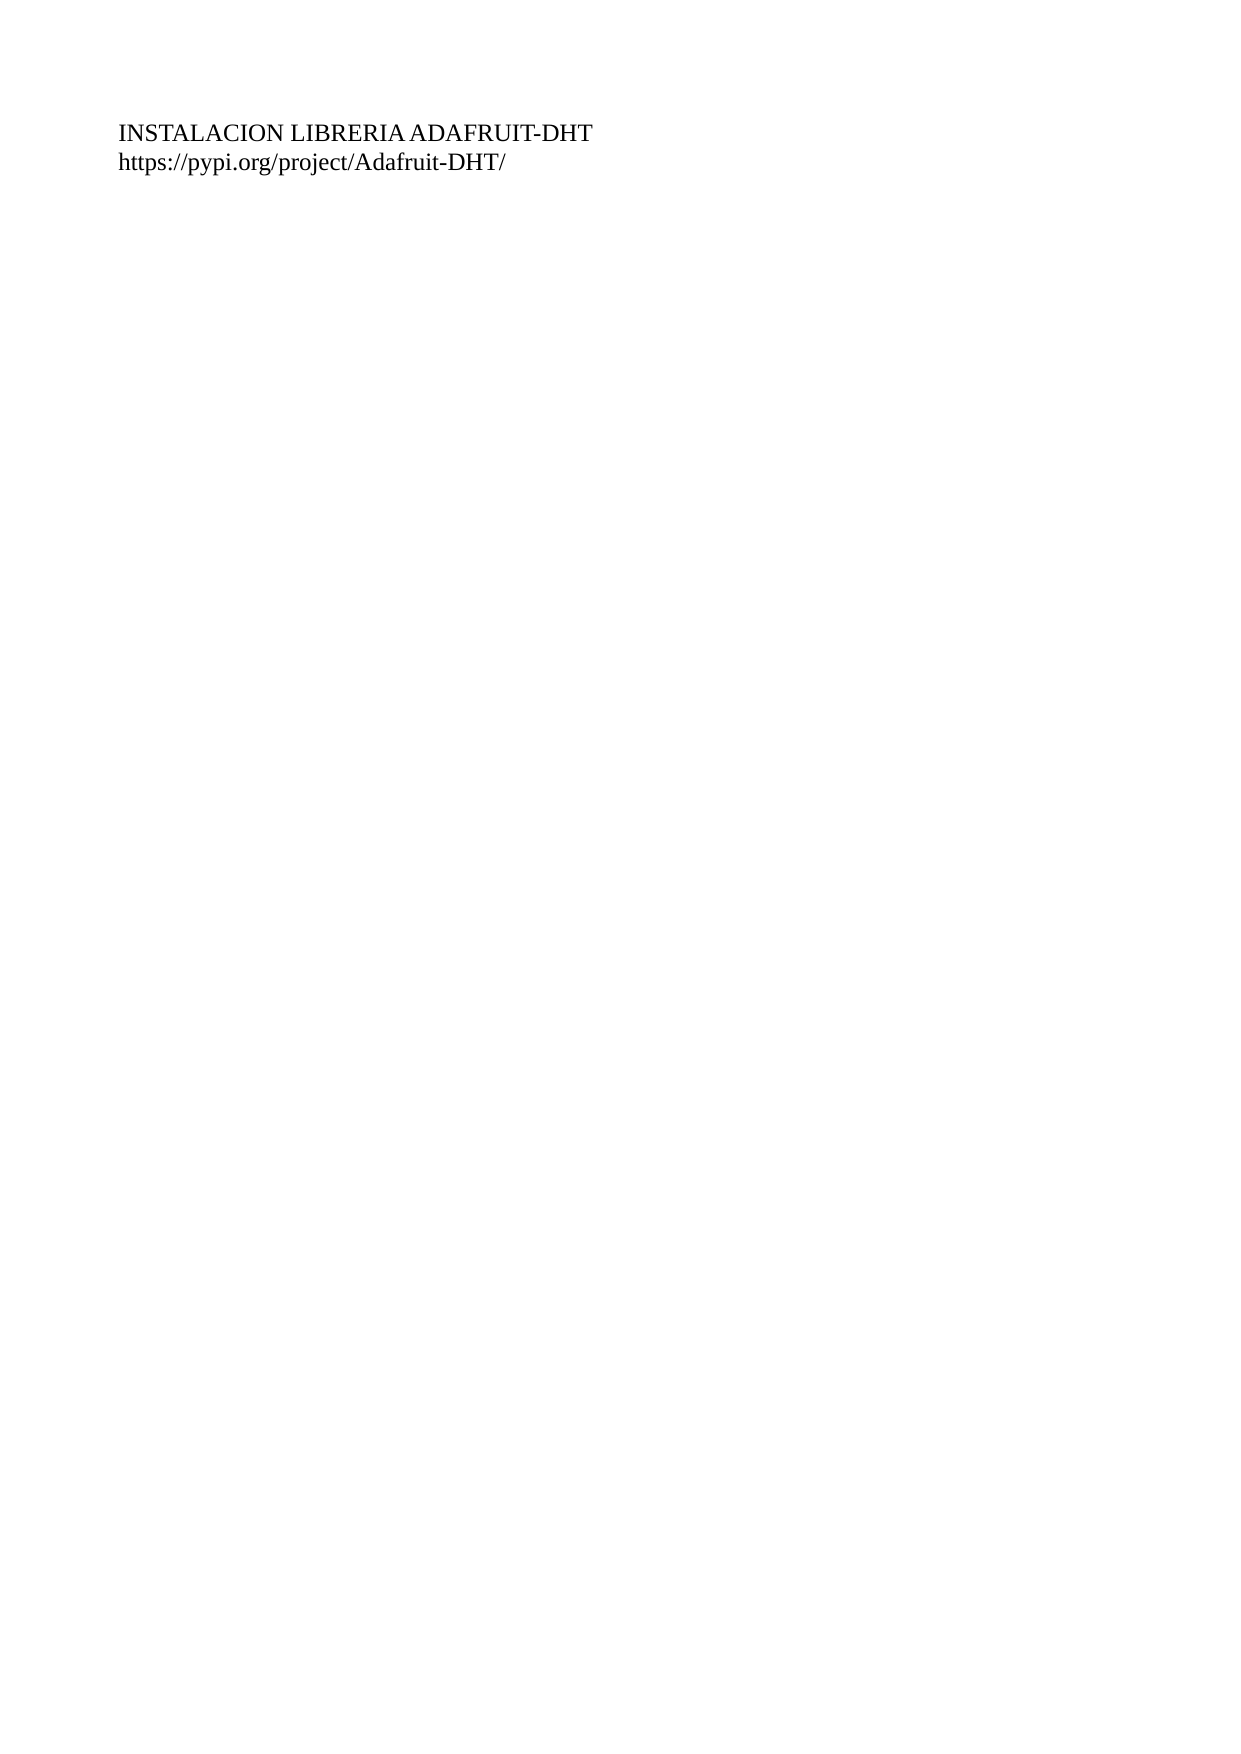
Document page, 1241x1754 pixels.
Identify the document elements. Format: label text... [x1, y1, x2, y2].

text https://pypi.org/project/Adafruit-DHT/ [118, 147, 1122, 176]
text INSTALACION LIBRERIA ADAFRUIT-DHT [118, 118, 1122, 147]
